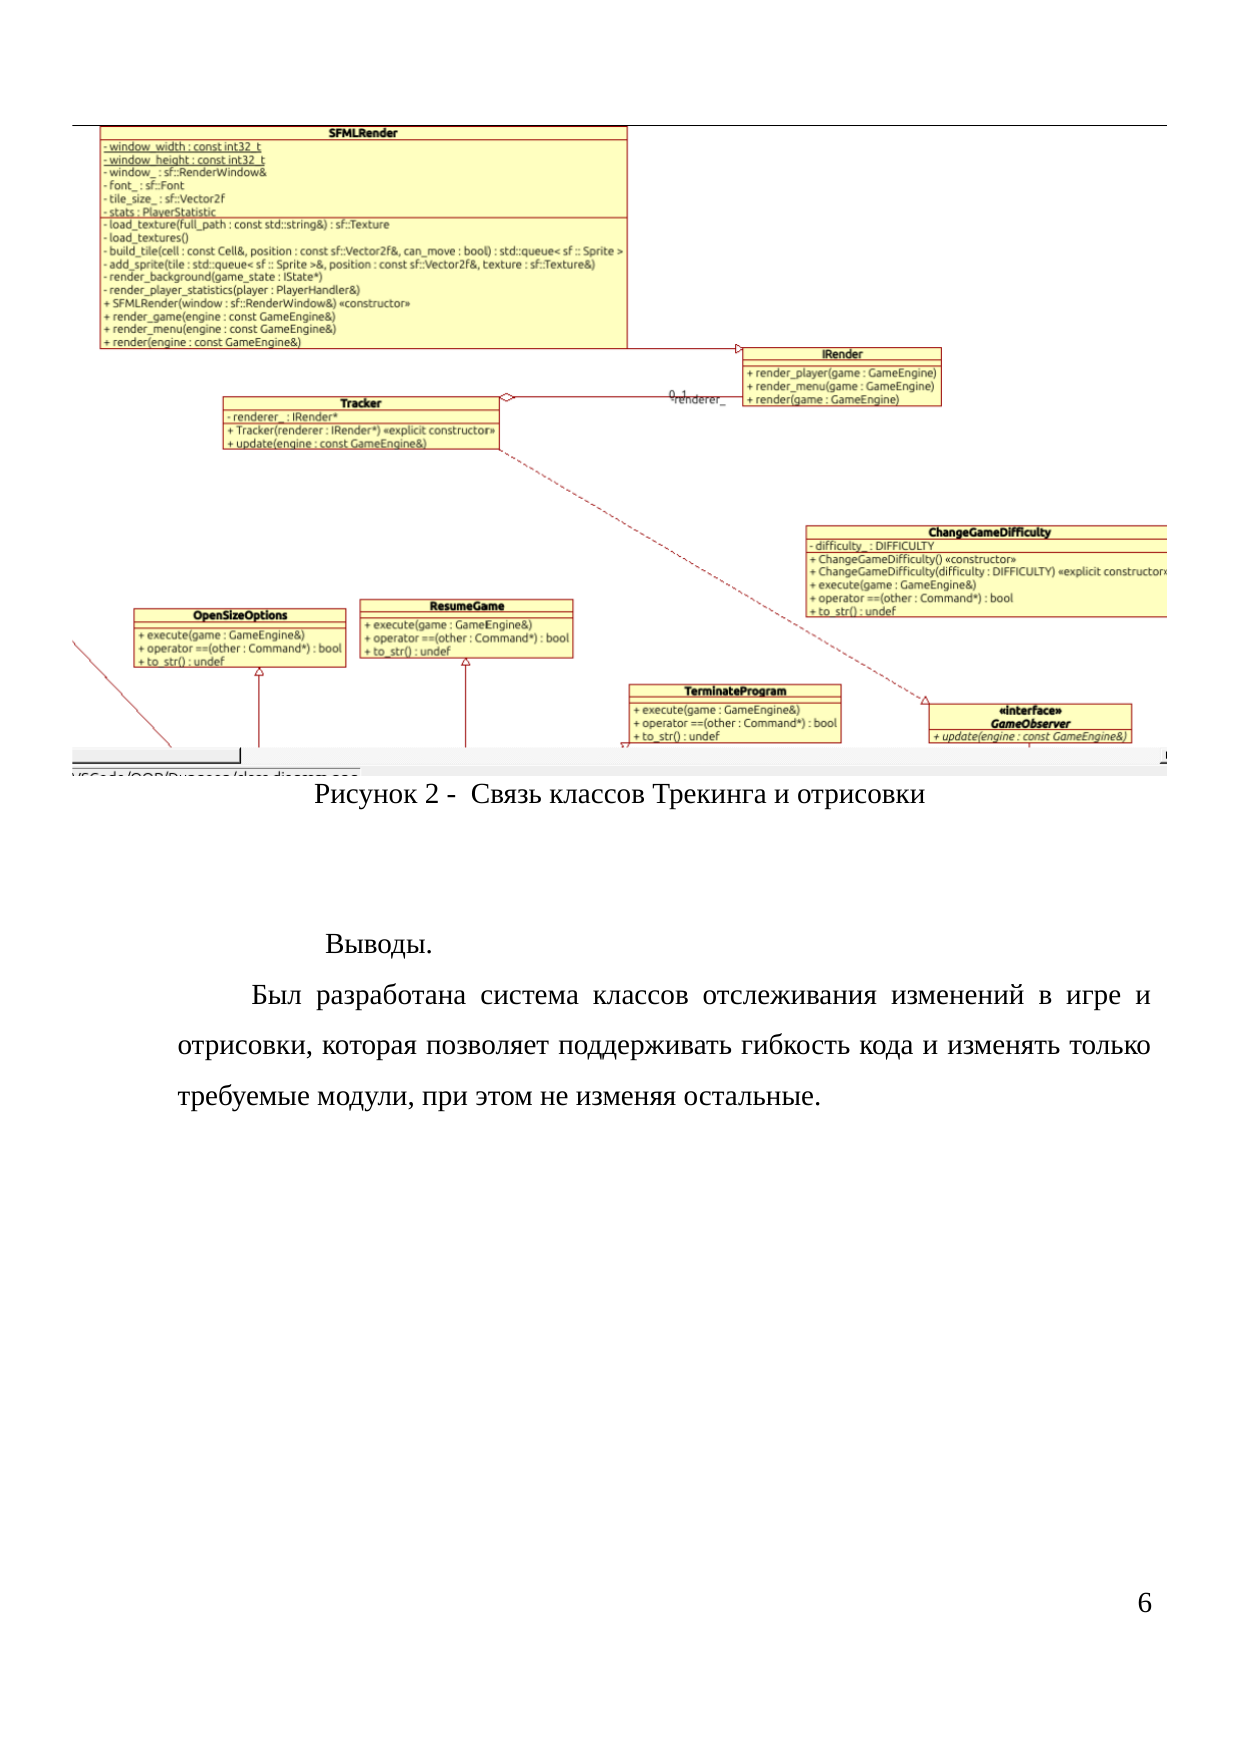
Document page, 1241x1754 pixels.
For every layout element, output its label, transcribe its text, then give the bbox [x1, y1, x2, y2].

text Выводы. [177, 927, 1152, 960]
text Был разработана система классов отслеживания изменений в игре и отрисовки, которая позволяет поддерживать гибкость кода и изменять только требуемые модули, при этом не изменяя остальные. [177, 977, 1152, 1111]
text Рисунок 2 - Связь классов Трекинга и отрисовки [72, 776, 1167, 809]
picture [72, 125, 1167, 776]
